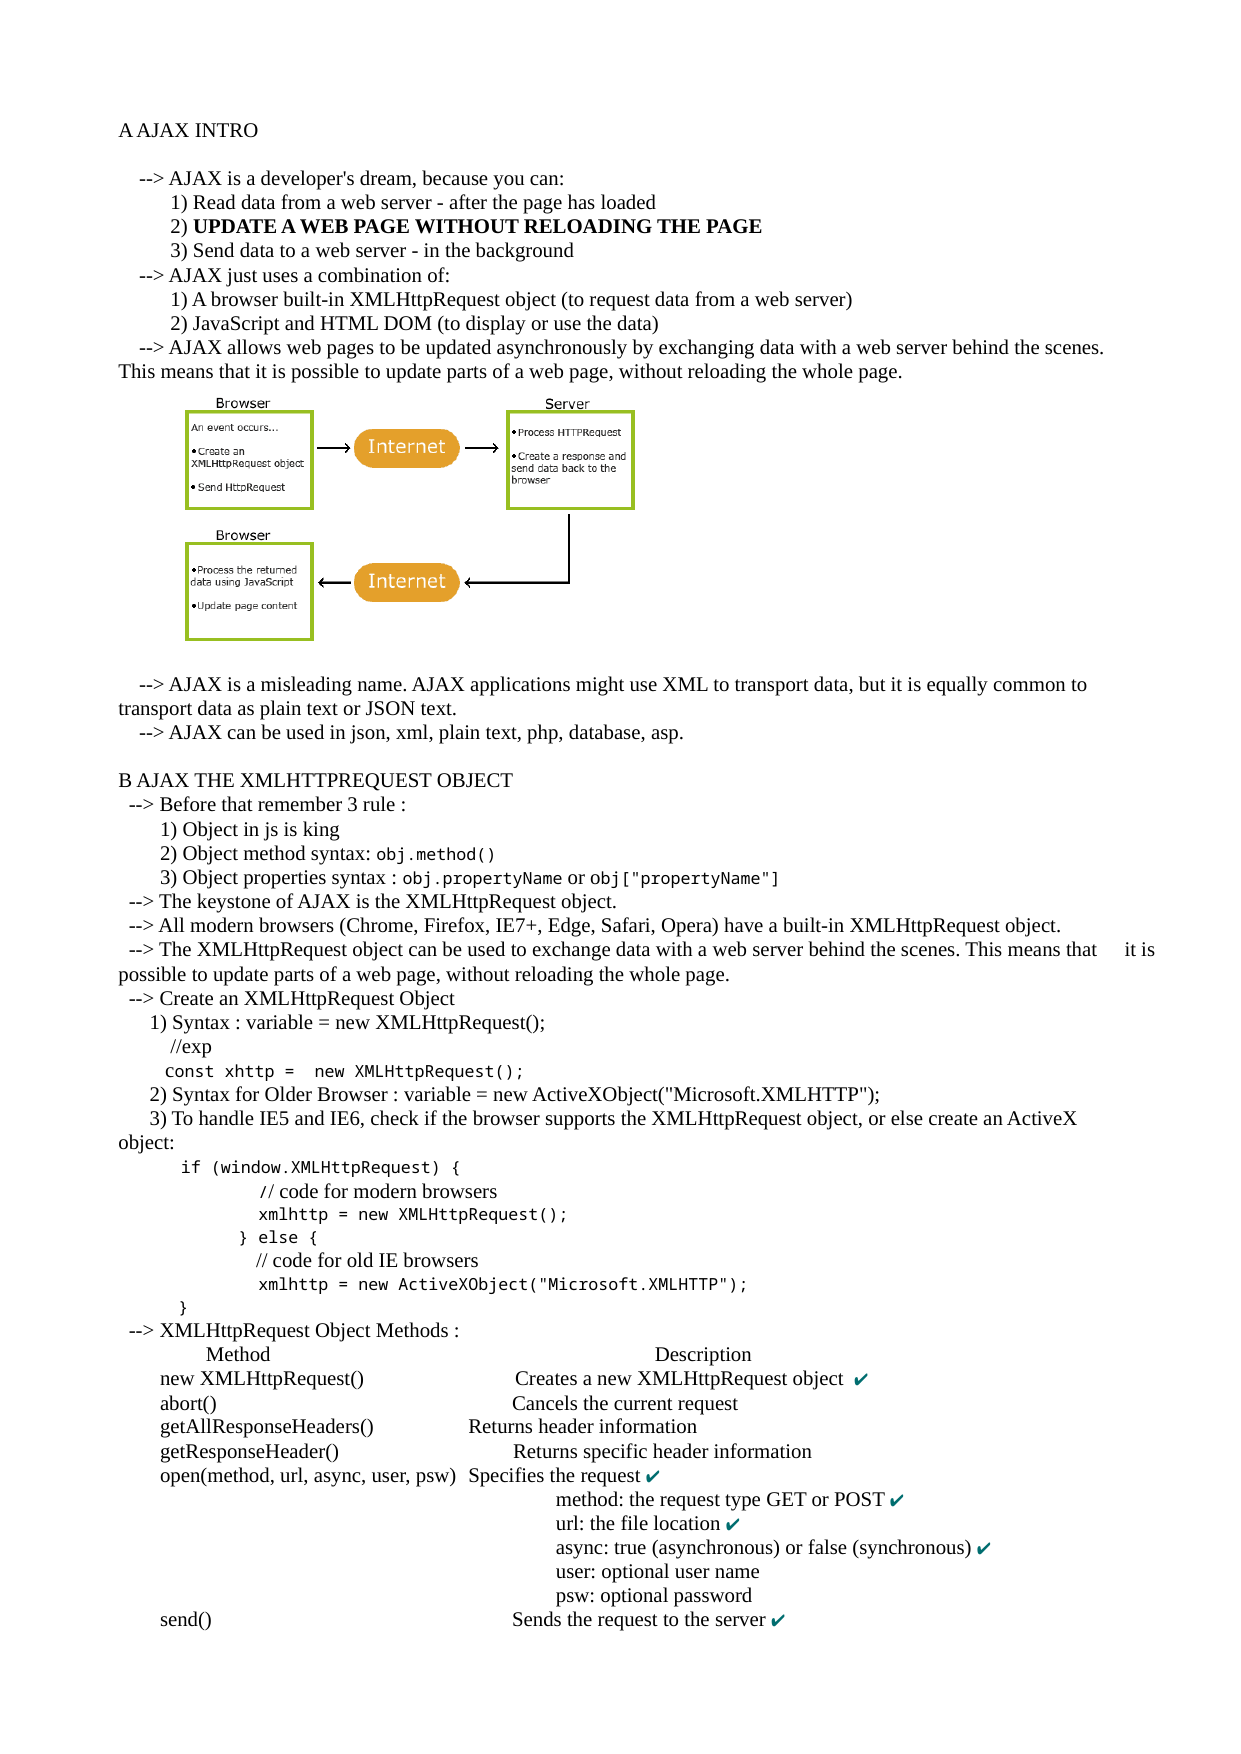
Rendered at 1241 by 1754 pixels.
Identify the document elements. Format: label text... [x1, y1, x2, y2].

text 1) Syntax : variable = new XMLHttpRequest(); [118, 1009, 1168, 1034]
text --> AJAX allows web pages to be updated asynchronously by exchanging data with a web server behind the scenes. This means that it is possible to update parts of a web page, without reloading the whole page. [118, 335, 1168, 383]
text --> XMLHttpRequest Object Methods : [118, 1318, 1168, 1342]
text Method Description [118, 1342, 1168, 1366]
text user: optional user name [118, 1559, 1168, 1583]
text 2) UPDATE A WEB PAGE WITHOUT RELOADING THE PAGE [118, 214, 1168, 238]
text url: the file location  [118, 1511, 1168, 1535]
text 1) Read data from a web server - after the page has loaded [118, 190, 1168, 214]
text 3) Object properties syntax : obj.propertyName or obj["propertyName"] [118, 865, 1168, 889]
text getAllResponseHeaders() Returns header information [118, 1414, 1168, 1438]
text --> Create an XMLHttpRequest Object [118, 986, 1168, 1009]
text --> All modern browsers (Chrome, Firefox, IE7+, Edge, Safari, Opera) have a built-in XMLHttpRequest object. [118, 913, 1168, 937]
text psw: optional password [118, 1583, 1168, 1607]
text // code for modern browsers [118, 1179, 1168, 1203]
text --> AJAX can be used in json, xml, plain text, php, database, asp. [118, 720, 1168, 744]
text //exp [118, 1034, 1168, 1058]
text send() Sends the request to the server  [118, 1607, 1168, 1631]
text --> AJAX just uses a combination of: [118, 262, 1168, 287]
text async: true (asynchronous) or false (synchronous)  [118, 1535, 1168, 1559]
text if (window.XMLHttpRequest) { [118, 1154, 1168, 1179]
text 2) JavaScript and HTML DOM (to display or use the data) [118, 311, 1168, 335]
text 2) Syntax for Older Browser : variable = new ActiveXObject("Microsoft.XMLHTTP"); [118, 1082, 1168, 1106]
text getResponseHeader() Returns specific header information [118, 1438, 1168, 1463]
text --> The keystone of AJAX is the XMLHttpRequest object. [118, 889, 1168, 913]
text method: the request type GET or POST  [118, 1487, 1168, 1511]
text } else { [118, 1226, 1168, 1248]
text --> AJAX is a misleading name. AJAX applications might use XML to transport data, but it is equally common to transport data as plain text or JSON text. [118, 672, 1168, 720]
text const xhttp = new XMLHttpRequest(); [118, 1058, 1168, 1082]
text --> The XMLHttpRequest object can be used to exchange data with a web server behind the scenes. This means that it is possible to update parts of a web page, without reloading the whole page. [118, 937, 1168, 986]
text A AJAX INTRO [118, 118, 1168, 142]
text open(method, url, async, user, psw) Specifies the request  [118, 1463, 1168, 1487]
text // code for old IE browsers [118, 1248, 1168, 1273]
text B AJAX THE XMLHTTPREQUEST OBJECT [118, 768, 1168, 792]
text new XMLHttpRequest() Creates a new XMLHttpRequest object  [118, 1366, 1168, 1390]
text 1) Object in js is king [118, 816, 1168, 841]
text 3) To handle IE5 and IE6, check if the browser supports the XMLHttpRequest object, or else create an ActiveX object: [118, 1106, 1168, 1154]
text } [118, 1296, 1168, 1318]
text xmlhttp = new ActiveXObject("Microsoft.XMLHTTP"); [118, 1273, 1168, 1296]
text 3) Send data to a web server - in the background [118, 238, 1168, 262]
text abort() Cancels the current request [118, 1390, 1168, 1414]
text 2) Object method syntax: obj.method() [118, 841, 1168, 865]
text 1) A browser built-in XMLHttpRequest object (to request data from a web server) [118, 287, 1168, 311]
text --> AJAX is a developer's dream, because you can: [118, 166, 1168, 190]
picture [183, 390, 636, 648]
text xmlhttp = new XMLHttpRequest(); [118, 1203, 1168, 1226]
text --> Before that remember 3 rule : [118, 792, 1168, 816]
